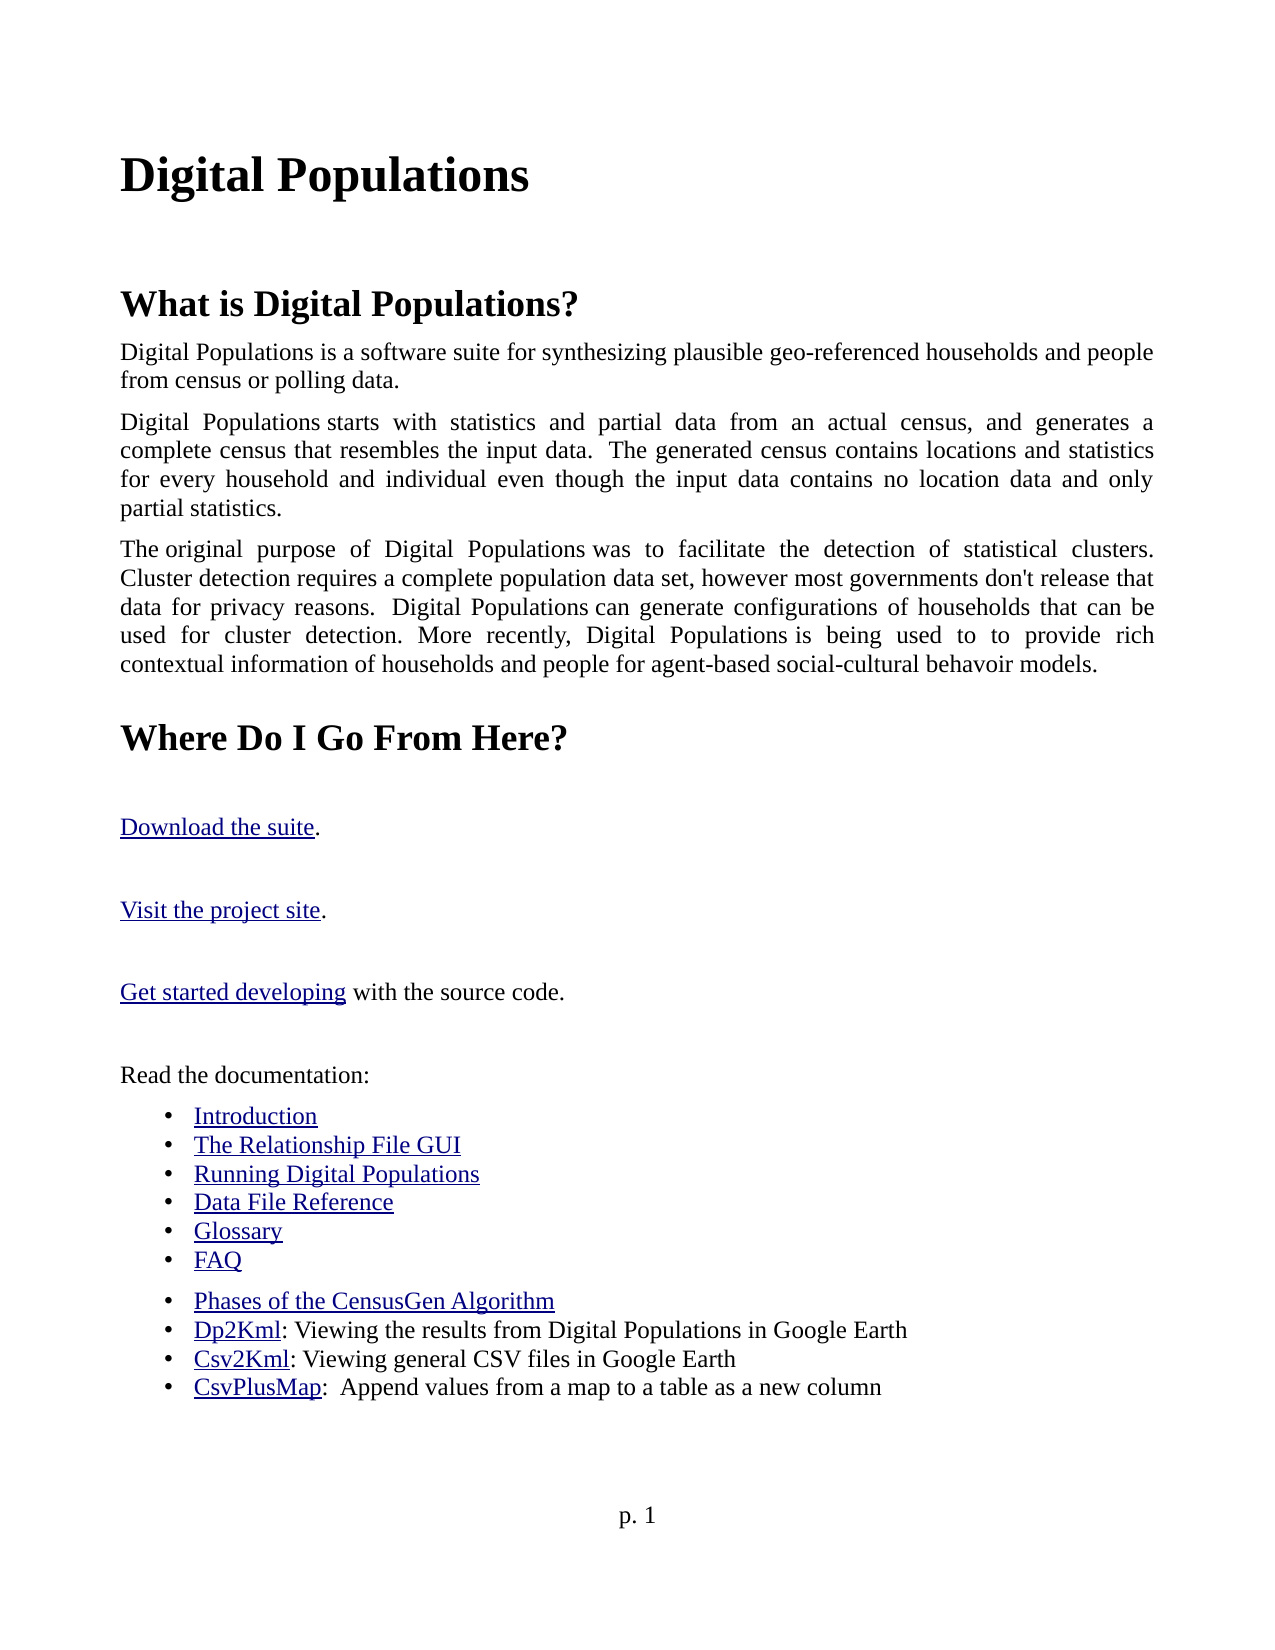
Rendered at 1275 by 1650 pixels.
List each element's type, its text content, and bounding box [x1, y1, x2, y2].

text The original purpose of Digital Populations was to facilitate the detection of statistical clusters. Cluster detection requires a complete population data set, however most governments don't release that data for privacy reasons. Digital Populations can generate configurations of households that can be used for cluster detection. More recently, Digital Populations is being used to to provide rich contextual information of households and people for agent-based social-cultural behavoir models. [120, 534, 1155, 678]
list Csv2Kml: Viewing general CSV files in Google Earth [164, 1344, 1155, 1372]
text Digital Populations is a software suite for synthesizing plausible geo-referenced households and people from census or polling data. [120, 337, 1155, 394]
list Introduction [164, 1101, 1155, 1130]
subtitle What is Digital Populations? [120, 281, 1155, 324]
subtitle Where Do I Go From Here? [120, 716, 1155, 759]
list Glossary [164, 1216, 1155, 1245]
list FAQ [164, 1245, 1155, 1274]
text Read the documentation: [120, 1060, 1155, 1089]
list Phases of the CensusGen Algorithm [164, 1286, 1155, 1315]
text Digital Populations starts with statistics and partial data from an actual census, and generates a complete census that resembles the input data. The generated census contains locations and statistics for every household and individual even though the input data contains no location data and only partial statistics. [120, 407, 1155, 522]
subtitle Digital Populations [120, 145, 1155, 202]
list Dp2Kml: Viewing the results from Digital Populations in Google Earth [164, 1315, 1155, 1344]
text Visit the project site. [120, 895, 1155, 924]
list The Relationship File GUI [164, 1130, 1155, 1159]
text Download the suite. [120, 812, 1155, 841]
list Data File Reference [164, 1187, 1155, 1216]
text Get started developing with the source code. [120, 977, 1155, 1006]
list CsvPlusMap: Append values from a map to a table as a new column [164, 1372, 1155, 1401]
list Running Digital Populations [164, 1159, 1155, 1187]
